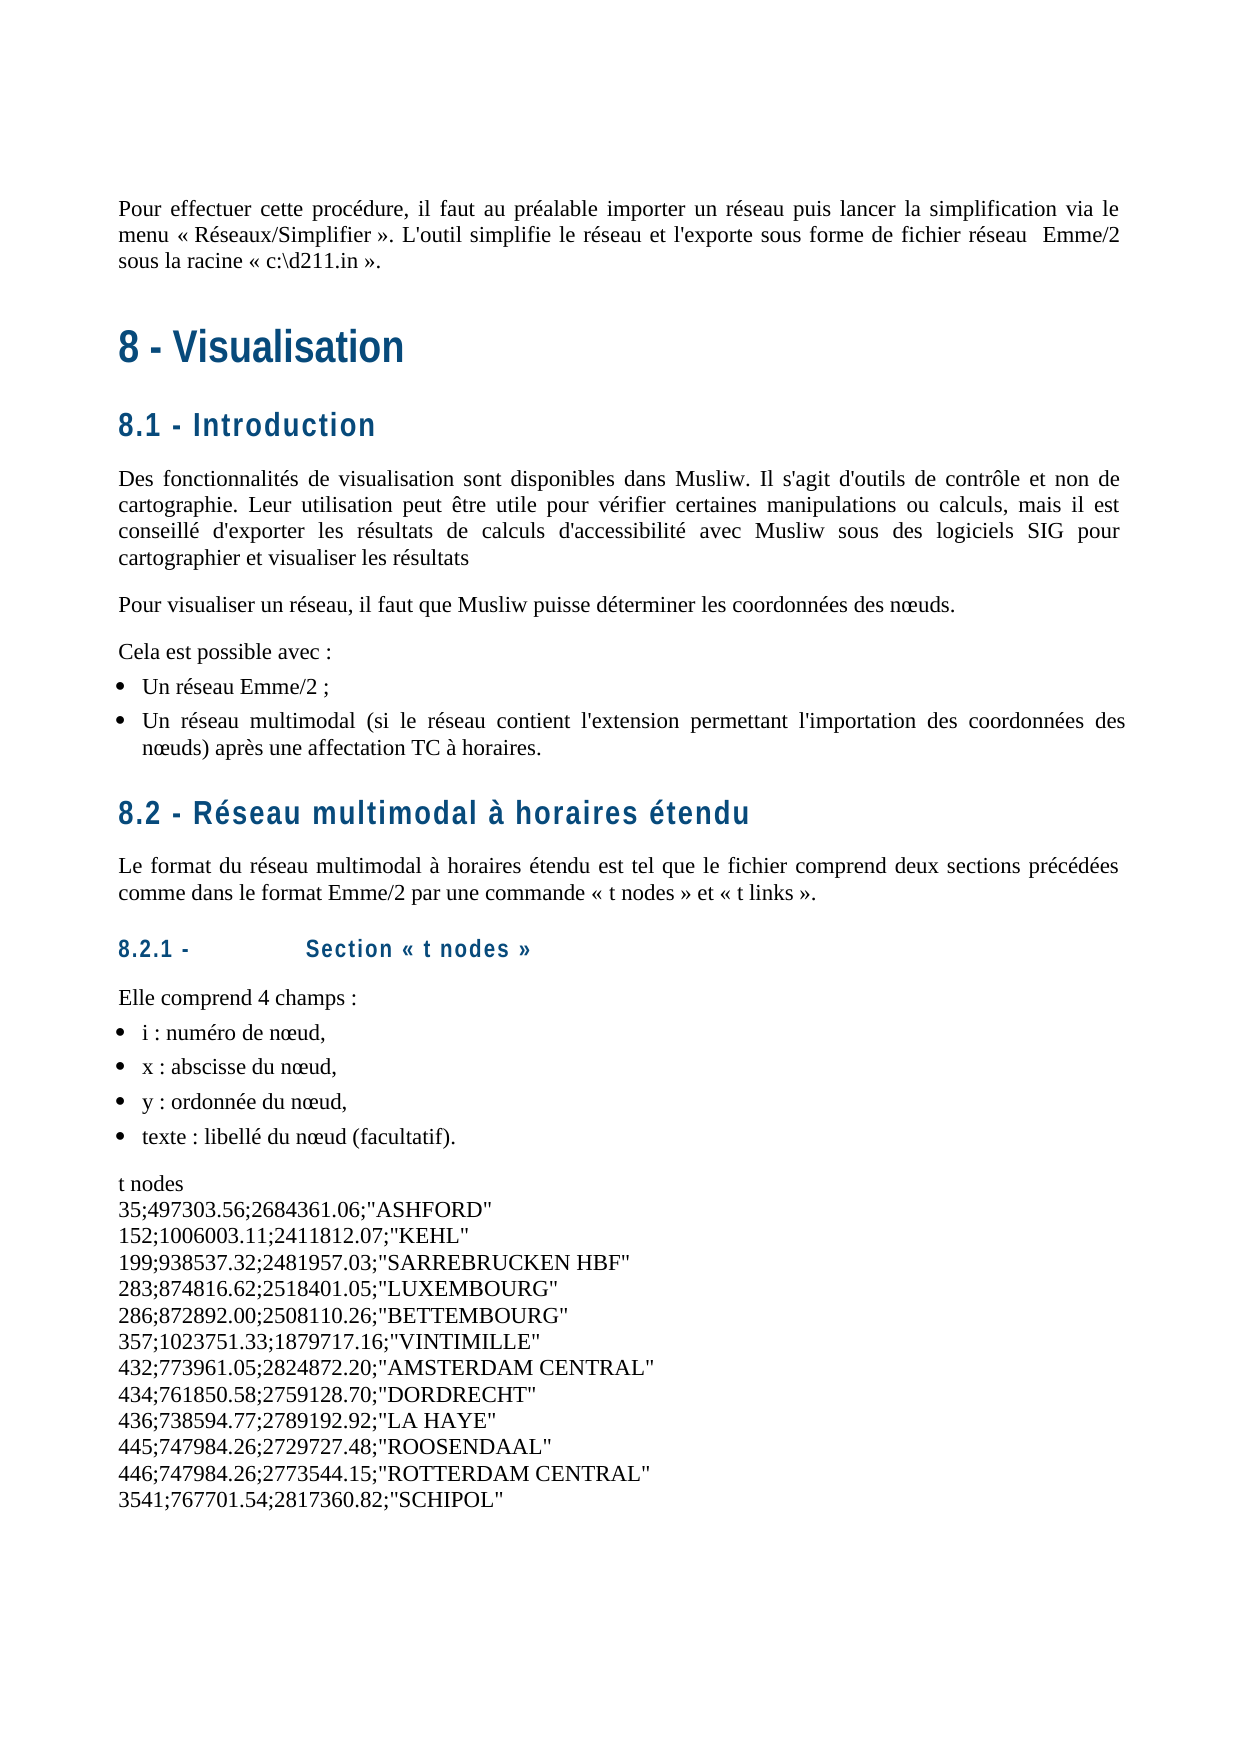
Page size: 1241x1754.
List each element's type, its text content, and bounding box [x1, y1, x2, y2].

list texte : libellé du nœud (facultatif). [116, 1123, 1127, 1149]
text 446;747984.26;2773544.15;"ROTTERDAM CENTRAL" [118, 1460, 1122, 1486]
text Le format du réseau multimodal à horaires étendu est tel que le fichier comprend deux sections précédées comme dans le format Emme/2 par une commande « t nodes » et « t links ». [118, 853, 1122, 905]
text 436;738594.77;2789192.92;"LA HAYE" [118, 1407, 1122, 1433]
text 283;874816.62;2518401.05;"LUXEMBOURG" [118, 1275, 1122, 1302]
text Pour visualiser un réseau, il faut que Musliw puisse déterminer les coordonnées des nœuds. [118, 591, 1122, 617]
text Des fonctionnalités de visualisation sont disponibles dans Musliw. Il s'agit d'outils de contrôle et non de cartographie. Leur utilisation peut être utile pour vérifier certaines manipulations ou calculs, mais il est conseillé d'exporter les résultats de calculs d'accessibilité avec Musliw sous des logiciels SIG pour cartographier et visualiser les résultats [118, 465, 1122, 570]
subtitle Section « t nodes » [118, 934, 1122, 963]
text 357;1023751.33;1879717.16;"VINTIMILLE" [118, 1328, 1122, 1354]
text 445;747984.26;2729727.48;"ROOSENDAAL" [118, 1433, 1122, 1460]
subtitle Visualisation [118, 320, 1122, 372]
list y : ordonnée du nœud, [116, 1088, 1127, 1114]
text 432;773961.05;2824872.20;"AMSTERDAM CENTRAL" [118, 1354, 1122, 1381]
text Pour effectuer cette procédure, il faut au préalable importer un réseau puis lancer la simplification via le menu « Réseaux/Simplifier ». L'outil simplifie le réseau et l'exporte sous forme de fichier réseau Emme/2 sous la racine « c:\d211.in ». [118, 195, 1122, 274]
text 199;938537.32;2481957.03;"SARREBRUCKEN HBF" [118, 1249, 1122, 1275]
list x : abscisse du nœud, [116, 1053, 1127, 1080]
text Cela est possible avec : [118, 638, 1122, 664]
text 35;497303.56;2684361.06;"ASHFORD" [118, 1196, 1122, 1223]
text 434;761850.58;2759128.70;"DORDRECHT" [118, 1381, 1122, 1407]
list Un réseau multimodal (si le réseau contient l'extension permettant l'importation des coordonnées des nœuds) après une affectation TC à horaires. [116, 707, 1127, 760]
list i : numéro de nœud, [116, 1019, 1127, 1045]
subtitle Réseau multimodal à horaires étendu [118, 793, 1122, 832]
text 152;1006003.11;2411812.07;"KEHL" [118, 1223, 1122, 1249]
subtitle Introduction [118, 406, 1122, 444]
text t nodes [118, 1170, 1122, 1196]
text 3541;767701.54;2817360.82;"SCHIPOL" [118, 1486, 1122, 1512]
list Un réseau Emme/2 ; [116, 673, 1127, 699]
text 286;872892.00;2508110.26;"BETTEMBOURG" [118, 1302, 1122, 1328]
text Elle comprend 4 champs : [118, 984, 1122, 1010]
